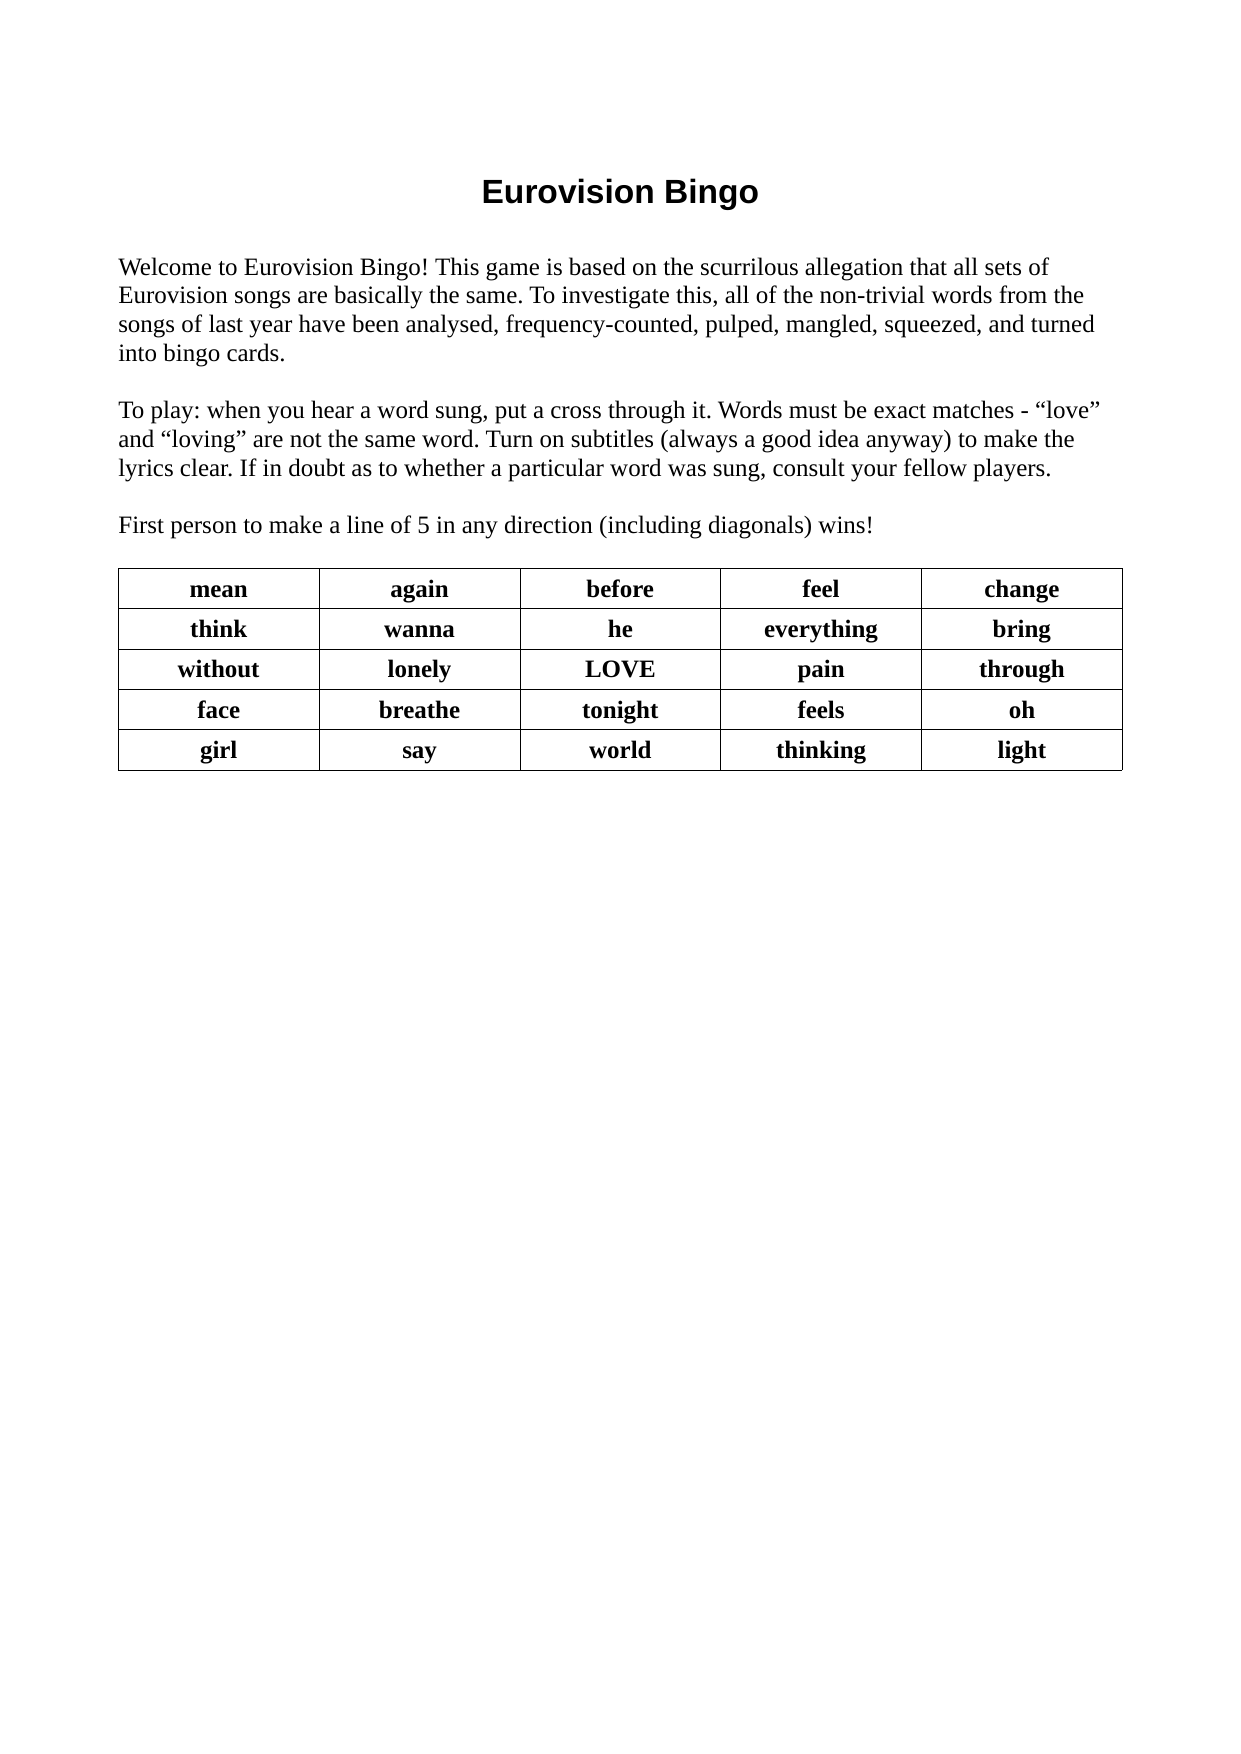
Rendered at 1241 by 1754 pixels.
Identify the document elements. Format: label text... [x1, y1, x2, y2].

table_cell wanna [320, 609, 520, 649]
table_cell through [922, 650, 1122, 689]
table_cell tonight [521, 690, 720, 729]
table_cell think [119, 609, 319, 649]
text First person to make a line of 5 in any direction (including diagonals) wins! [118, 511, 1122, 539]
table_header feel [721, 569, 921, 608]
table_cell pain [721, 650, 921, 689]
subtitle Eurovision Bingo [118, 172, 1122, 211]
table_cell LOVE [521, 650, 720, 689]
text Welcome to Eurovision Bingo! This game is based on the scurrilous allegation that all sets of Eurovision songs are basically the same. To investigate this, all of the non-trivial words from the songs of last year have been analysed, frequency-counted, pulped, mangled, squeezed, and turned into bingo cards. [118, 252, 1122, 367]
table_header change [922, 569, 1122, 608]
table_cell lonely [320, 650, 520, 689]
table_cell bring [922, 609, 1122, 649]
table_cell face [119, 690, 319, 729]
table_header again [320, 569, 520, 608]
table_cell oh [922, 690, 1122, 729]
table_header mean [119, 569, 319, 608]
table_cell without [119, 650, 319, 689]
table_cell everything [721, 609, 921, 649]
table_cell feels [721, 690, 921, 729]
table_cell world [521, 730, 720, 769]
table_cell thinking [721, 730, 921, 769]
table_cell breathe [320, 690, 520, 729]
table_cell light [922, 730, 1122, 769]
text To play: when you hear a word sung, put a cross through it. Words must be exact matches - “love” and “loving” are not the same word. Turn on subtitles (always a good idea anyway) to make the lyrics clear. If in doubt as to whether a particular word was sung, consult your fellow players. [118, 396, 1122, 482]
table_cell he [521, 609, 720, 649]
table_header before [521, 569, 720, 608]
table_cell say [320, 730, 520, 769]
table_cell girl [119, 730, 319, 769]
